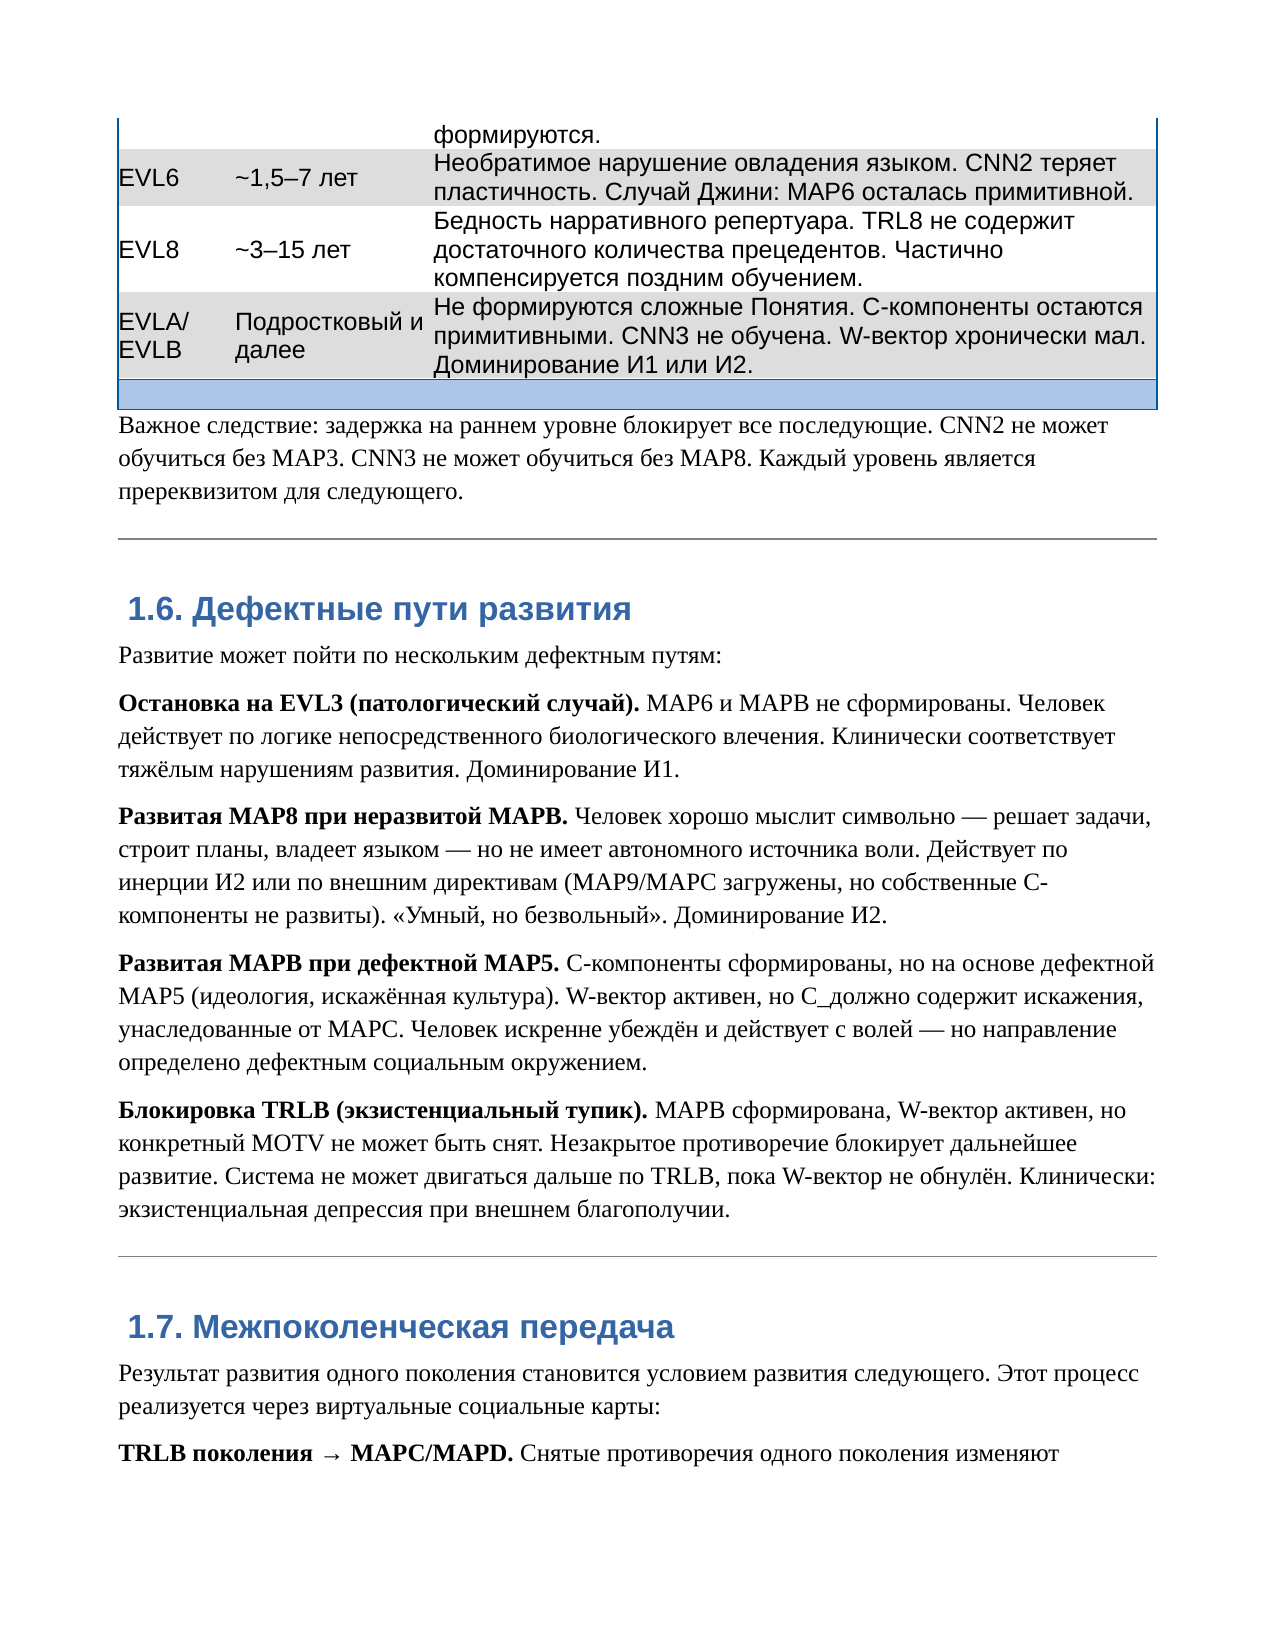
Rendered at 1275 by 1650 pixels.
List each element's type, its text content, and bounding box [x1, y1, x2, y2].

subtitle Межпоколенческая передача [118, 1307, 1157, 1345]
table_cell EVL6 [119, 149, 235, 206]
table_cell [433, 380, 1156, 409]
table_cell Подростковый и далее [235, 292, 433, 378]
text Результат развития одного поколения становится условием развития следующего. Этот процесс реализуется через виртуальные социальные карты: [118, 1358, 1157, 1419]
text TRLB поколения → MAPC/MAPD. Снятые противоречия одного поколения изменяют [118, 1438, 1157, 1467]
text Остановка на EVL3 (патологический случай). MAP6 и MAPB не сформированы. Человек действует по логике непосредственного биологического влечения. Клинически соответствует тяжёлым нарушениям развития. Доминирование И1. [118, 688, 1157, 783]
table_cell Не формируются сложные Понятия. C-компоненты остаются примитивными. CNN3 не обучена. W-вектор хронически мал. Доминирование И1 или И2. [433, 292, 1156, 378]
subtitle Дефектные пути развития [118, 589, 1157, 628]
table_cell [235, 380, 433, 409]
table_cell EVL8 [119, 206, 235, 292]
text Важное следствие: задержка на раннем уровне блокирует все последующие. CNN2 не может обучиться без MAP3. CNN3 не может обучиться без MAP8. Каждый уровень является пререквизитом для следующего. [118, 410, 1157, 505]
table_cell Бедность нарративного репертуара. TRL8 не содержит достаточного количества прецедентов. Частично компенсируется поздним обучением. [433, 206, 1156, 292]
table_cell ~3–15 лет [235, 206, 433, 292]
table_cell ~1,5–7 лет [235, 149, 433, 206]
text Блокировка TRLB (экзистенциальный тупик). MAPB сформирована, W-вектор активен, но конкретный MOTV не может быть снят. Незакрытое противоречие блокирует дальнейшее развитие. Система не может двигаться дальше по TRLB, пока W-вектор не обнулён. Клинически: экзистенциальная депрессия при внешнем благополучии. [118, 1095, 1157, 1223]
table_cell Необратимое нарушение овладения языком. CNN2 теряет пластичность. Случай Джини: MAP6 осталась примитивной. [433, 149, 1156, 206]
text Развитие может пойти по нескольким дефектным путям: [118, 640, 1157, 669]
table_cell [119, 118, 235, 148]
table_cell формируются. [433, 118, 1156, 148]
table_cell [119, 380, 235, 409]
text Развитая MAPB при дефектной MAP5. C-компоненты сформированы, но на основе дефектной MAP5 (идеология, искажённая культура). W-вектор активен, но C_должно содержит искажения, унаследованные от MAPC. Человек искренне убеждён и действует с волей — но направление определено дефектным социальным окружением. [118, 948, 1157, 1076]
table_cell [235, 118, 433, 148]
text Развитая MAP8 при неразвитой MAPB. Человек хорошо мыслит символьно — решает задачи, строит планы, владеет языком — но не имеет автономного источника воли. Действует по инерции И2 или по внешним директивам (MAP9/MAPC загружены, но собственные C-компоненты не развиты). «Умный, но безвольный». Доминирование И2. [118, 801, 1157, 929]
table_cell EVLA/EVLB [119, 292, 235, 378]
